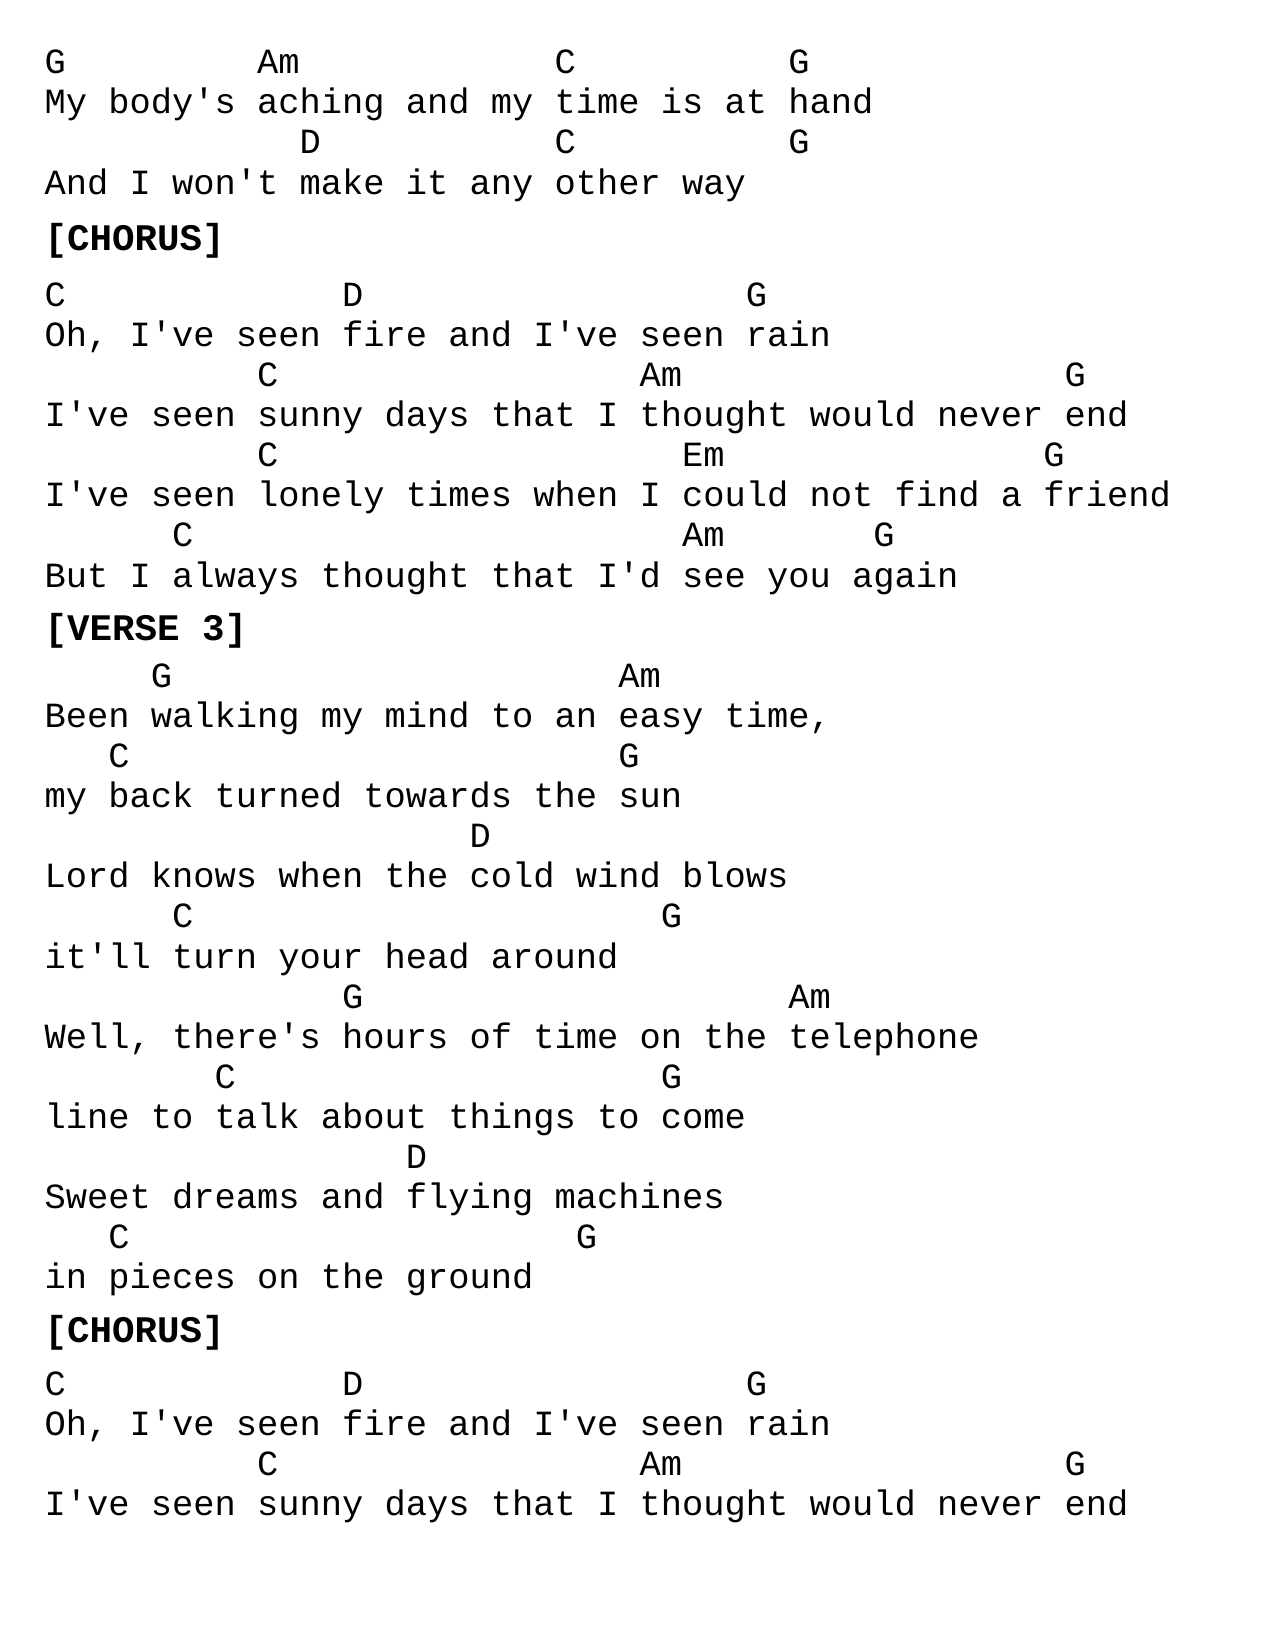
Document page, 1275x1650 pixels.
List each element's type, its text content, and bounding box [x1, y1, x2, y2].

text C Am G [44, 517, 1231, 557]
text Sweet dreams and flying machines [44, 1179, 1231, 1219]
text C D G [44, 1366, 1231, 1406]
text C G [44, 1219, 1231, 1259]
text D [44, 1139, 1231, 1179]
text G Am [44, 979, 1231, 1019]
text C G [44, 1059, 1231, 1099]
text C Am G [44, 1446, 1231, 1486]
text I've seen sunny days that I thought would never end [44, 397, 1231, 437]
text Been walking my mind to an easy time, [44, 698, 1231, 738]
text Lord knows when the cold wind blows [44, 858, 1231, 898]
text G Am C G [44, 44, 1231, 84]
text C Am G [44, 357, 1231, 397]
text my back turned towards the sun [44, 778, 1231, 818]
text My body's aching and my time is at hand [44, 84, 1231, 124]
text C G [44, 898, 1231, 938]
text But I always thought that I'd see you again [44, 557, 1231, 598]
text it'll turn your head around [44, 938, 1231, 979]
subtitle [CHORUS] [44, 219, 1231, 262]
text C G [44, 738, 1231, 778]
text G Am [44, 658, 1231, 698]
text D C G [44, 124, 1231, 164]
subtitle [CHORUS] [44, 1311, 1231, 1354]
text I've seen sunny days that I thought would never end [44, 1486, 1231, 1526]
text in pieces on the ground [44, 1259, 1231, 1299]
text D [44, 818, 1231, 858]
text I've seen lonely times when I could not find a friend [44, 477, 1231, 517]
text C Em G [44, 437, 1231, 477]
text C D G [44, 277, 1231, 317]
text line to talk about things to come [44, 1099, 1231, 1139]
text Oh, I've seen fire and I've seen rain [44, 317, 1231, 357]
text And I won't make it any other way [44, 164, 1231, 205]
subtitle [VERSE 3] [44, 609, 1231, 652]
text Oh, I've seen fire and I've seen rain [44, 1406, 1231, 1446]
text Well, there's hours of time on the telephone [44, 1019, 1231, 1059]
